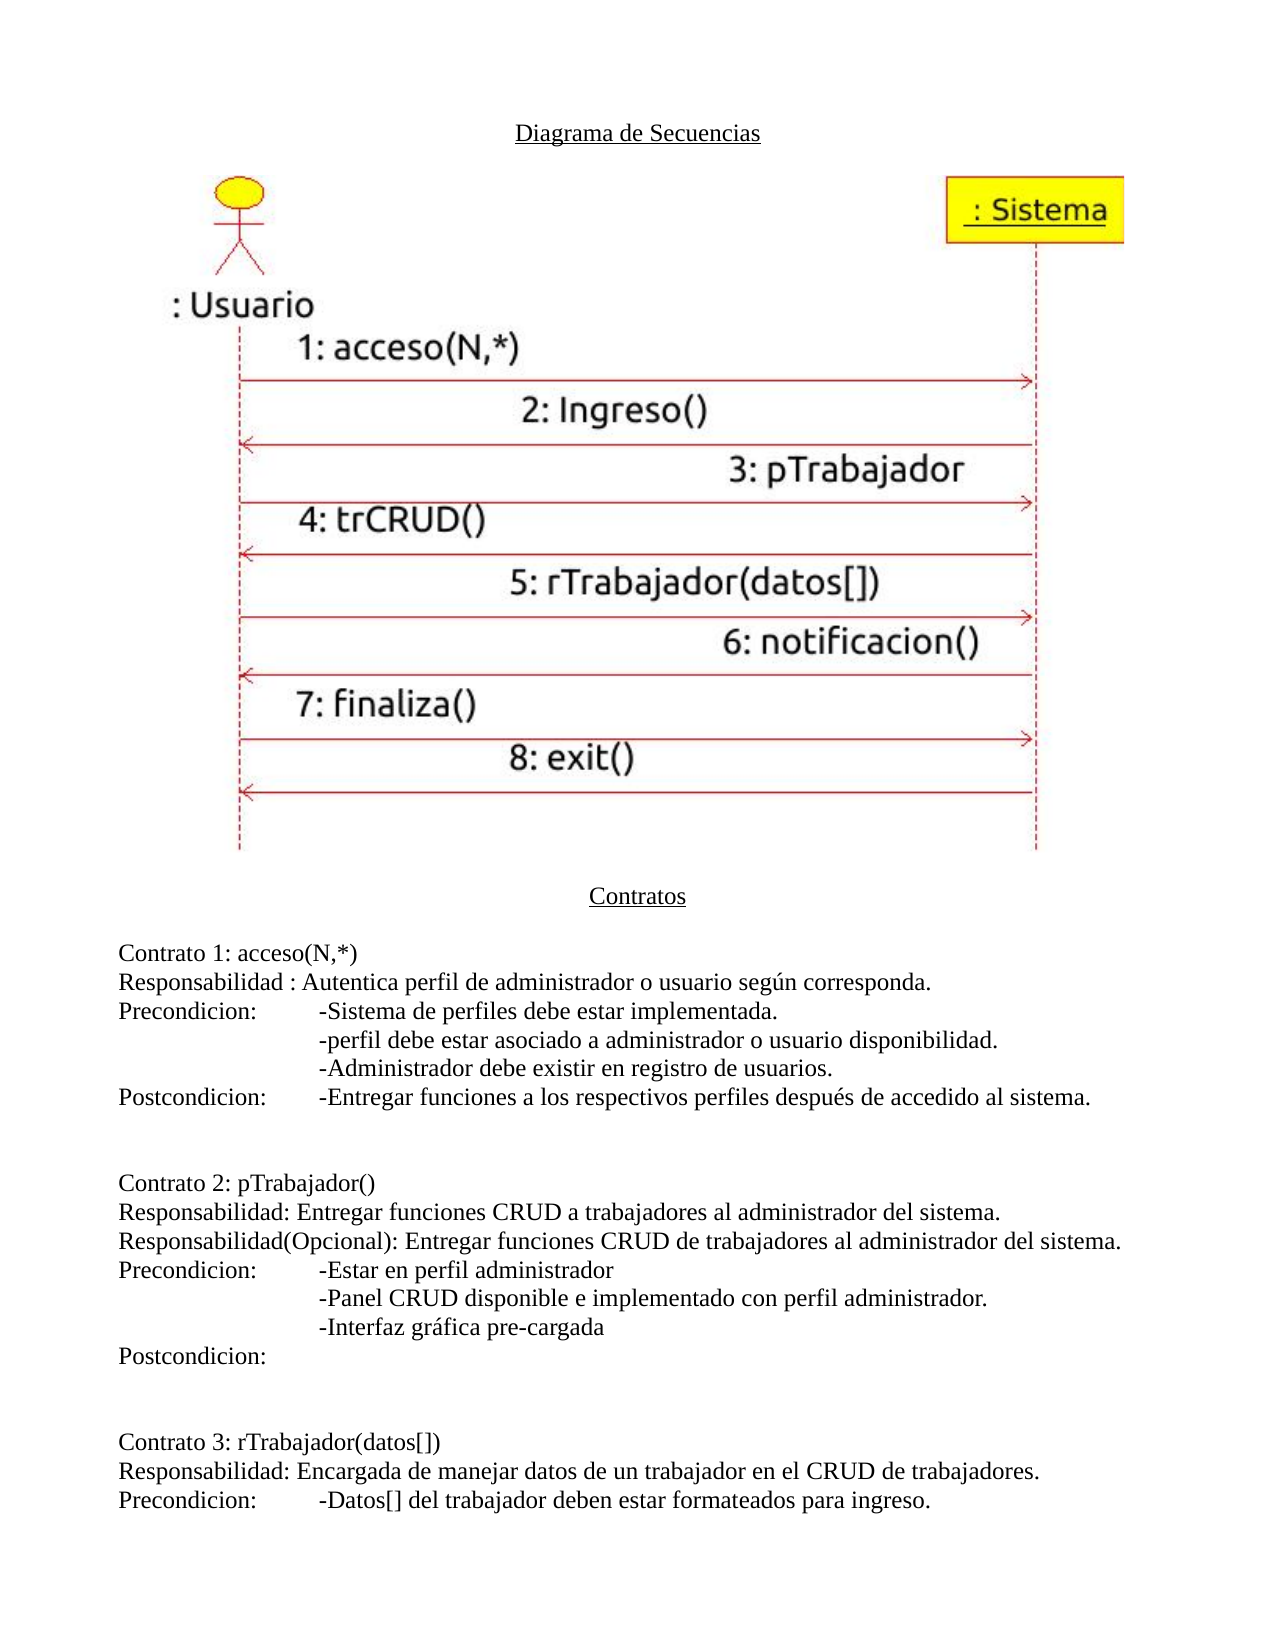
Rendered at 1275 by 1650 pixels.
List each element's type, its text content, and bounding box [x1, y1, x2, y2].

text Postcondicion: -Entregar funciones a los respectivos perfiles después de accedido al sistema. [118, 1082, 1157, 1111]
text -Panel CRUD disponible e implementado con perfil administrador. [118, 1283, 1157, 1312]
text Contratos [118, 881, 1157, 910]
text Precondicion: -Sistema de perfiles debe estar implementada. [118, 996, 1157, 1025]
picture [150, 175, 1125, 853]
text -Administrador debe existir en registro de usuarios. [118, 1053, 1157, 1082]
text Postcondicion: [118, 1341, 1157, 1370]
text Contrato 1: acceso(N,*) [118, 938, 1157, 967]
text Responsabilidad: Entregar funciones CRUD a trabajadores al administrador del sistema. [118, 1197, 1157, 1226]
text Contrato 3: rTrabajador(datos[]) [118, 1427, 1157, 1456]
text Precondicion: -Datos[] del trabajador deben estar formateados para ingreso. [118, 1485, 1157, 1513]
text Responsabilidad: Encargada de manejar datos de un trabajador en el CRUD de trabajadores. [118, 1456, 1157, 1485]
text Diagrama de Secuencias [118, 118, 1157, 147]
text -Interfaz gráfica pre-cargada [118, 1312, 1157, 1341]
text Responsabilidad : Autentica perfil de administrador o usuario según corresponda. [118, 967, 1157, 996]
text Contrato 2: pTrabajador() [118, 1168, 1157, 1197]
text -perfil debe estar asociado a administrador o usuario disponibilidad. [118, 1025, 1157, 1053]
text Responsabilidad(Opcional): Entregar funciones CRUD de trabajadores al administrador del sistema. [118, 1226, 1157, 1255]
text Precondicion: -Estar en perfil administrador [118, 1255, 1157, 1283]
